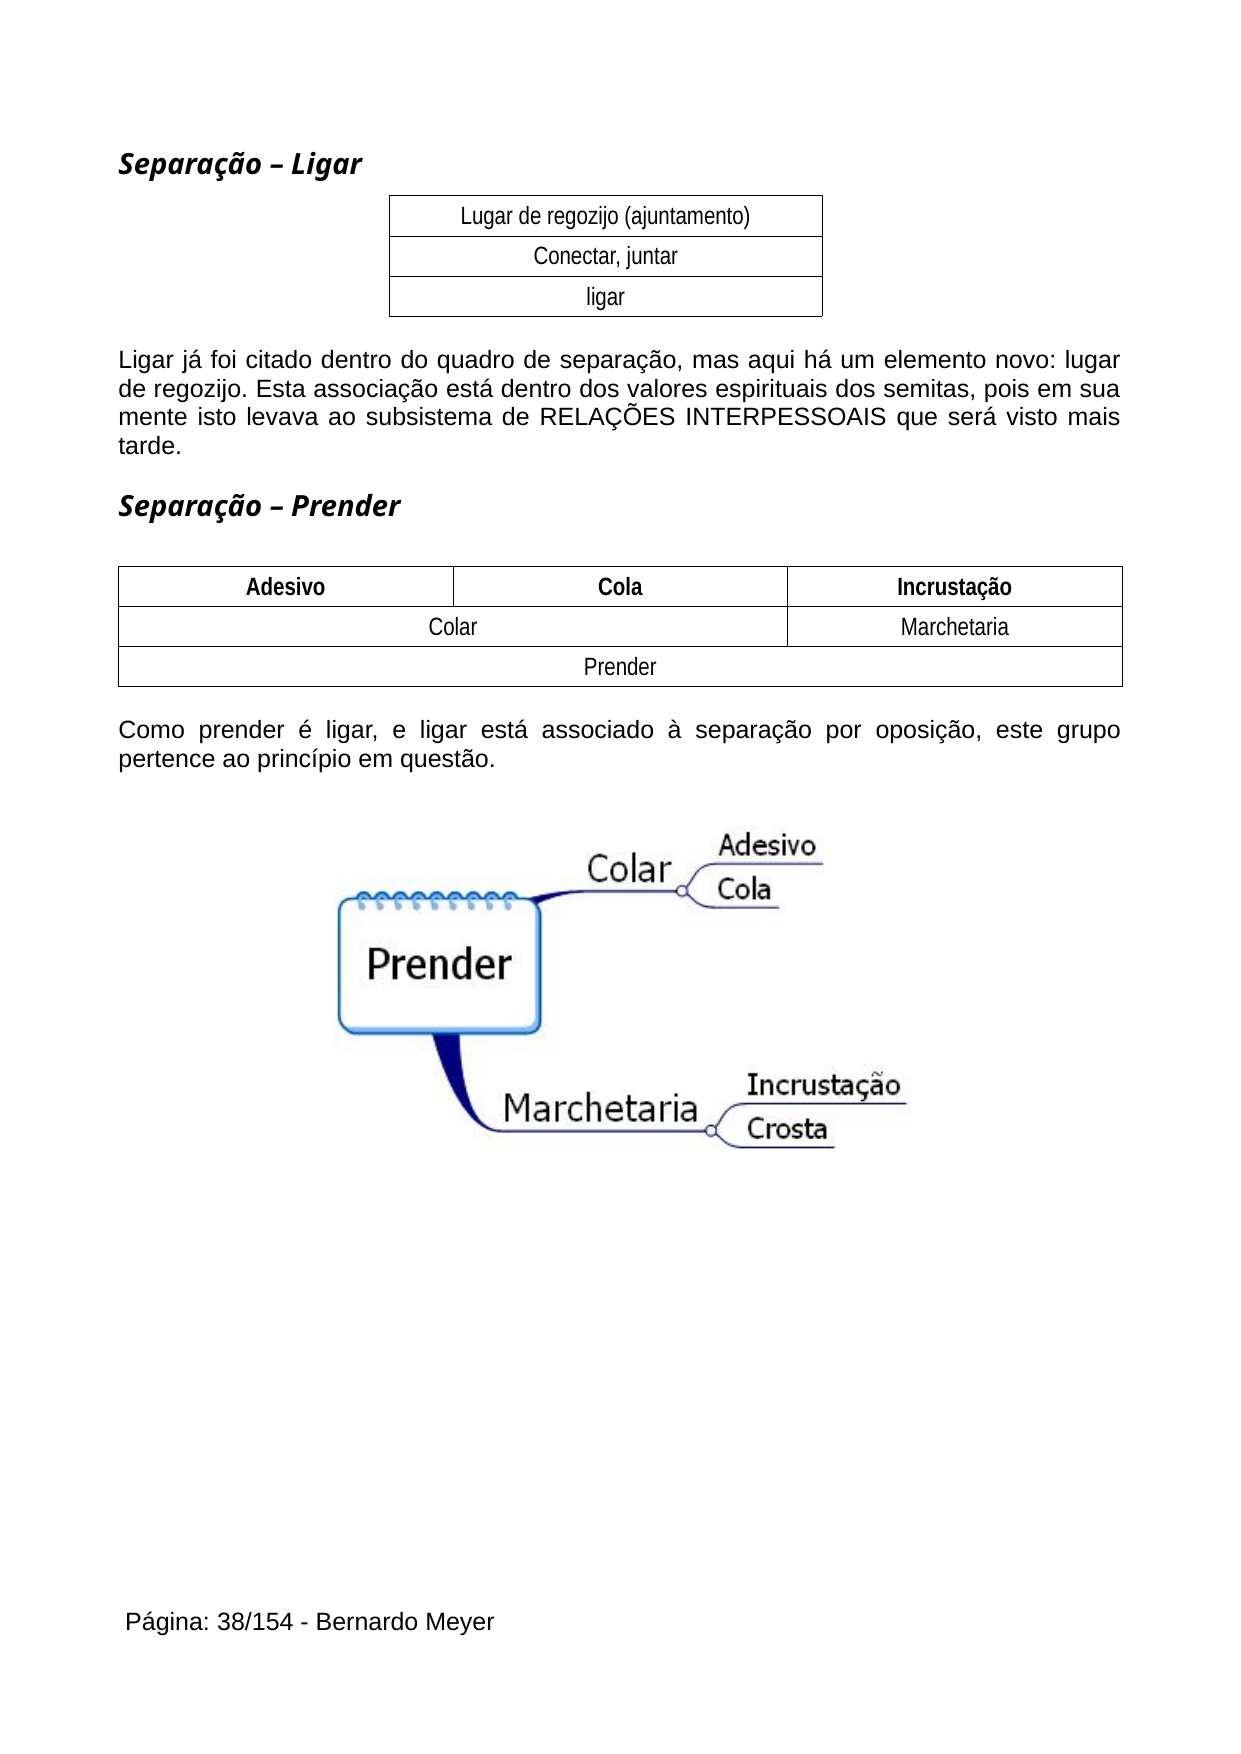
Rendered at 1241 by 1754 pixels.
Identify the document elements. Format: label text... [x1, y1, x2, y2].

table_cell ligar [390, 277, 822, 316]
table_header Adesivo [119, 567, 453, 606]
subtitle Separação – Prender [118, 485, 1122, 524]
text Ligar já foi citado dentro do quadro de separação, mas aqui há um elemento novo: lugar de regozijo. Esta associação está dentro dos valores espirituais dos semitas, pois em sua mente isto levava ao subsistema de RELAÇÕES INTERPESSOAIS que será visto mais tarde. [118, 345, 1122, 460]
table_cell Conectar, juntar [390, 237, 822, 276]
table_header Lugar de regozijo (ajuntamento) [390, 196, 822, 236]
subtitle Separação – Ligar [118, 143, 1122, 183]
table_cell Colar [119, 607, 787, 646]
picture [310, 801, 930, 1172]
table_header Incrustação [788, 567, 1122, 606]
table_cell Marchetaria [788, 607, 1122, 646]
table_cell Prender [119, 647, 1122, 686]
table_header Cola [454, 567, 787, 606]
text Como prender é ligar, e ligar está associado à separação por oposição, este grupo pertence ao princípio em questão. [118, 715, 1122, 773]
